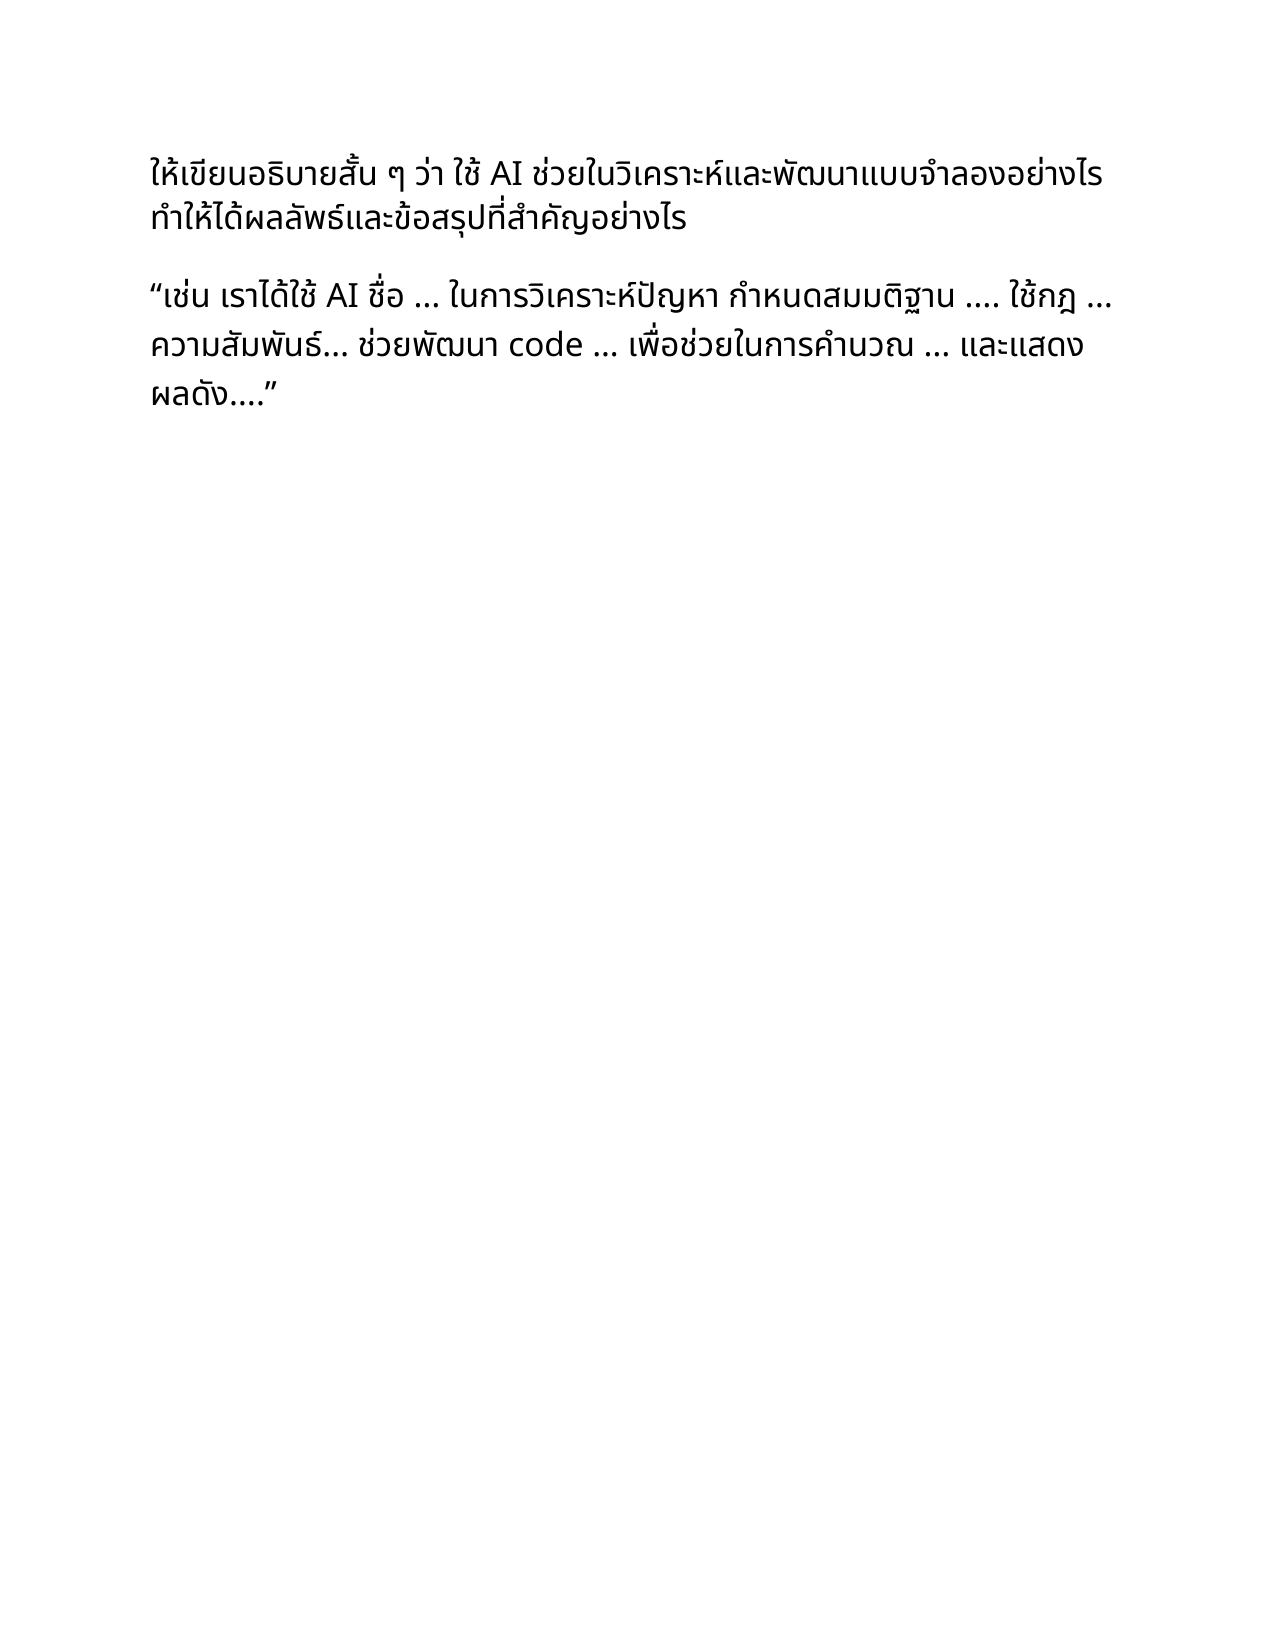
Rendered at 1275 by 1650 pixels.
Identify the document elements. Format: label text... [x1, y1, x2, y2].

text ให้เขียนอธิบายสั้น ๆ ว่า ใช้ AI ช่วยในวิเคราะห์และพัฒนาแบบจำลองอย่างไร ทำให้ได้ผลลัพธ์และข้อสรุปที่สำคัญอย่างไร [150, 150, 1125, 243]
text “เช่น เราได้ใช้ AI ชื่อ … ในการวิเคราะห์ปัญหา กำหนดสมมติฐาน …. ใช้กฎ … ความสัมพันธ์… ช่วยพัฒนา code … เพื่อช่วยในการคำนวณ … และแสดงผลดัง….” [150, 272, 1125, 419]
